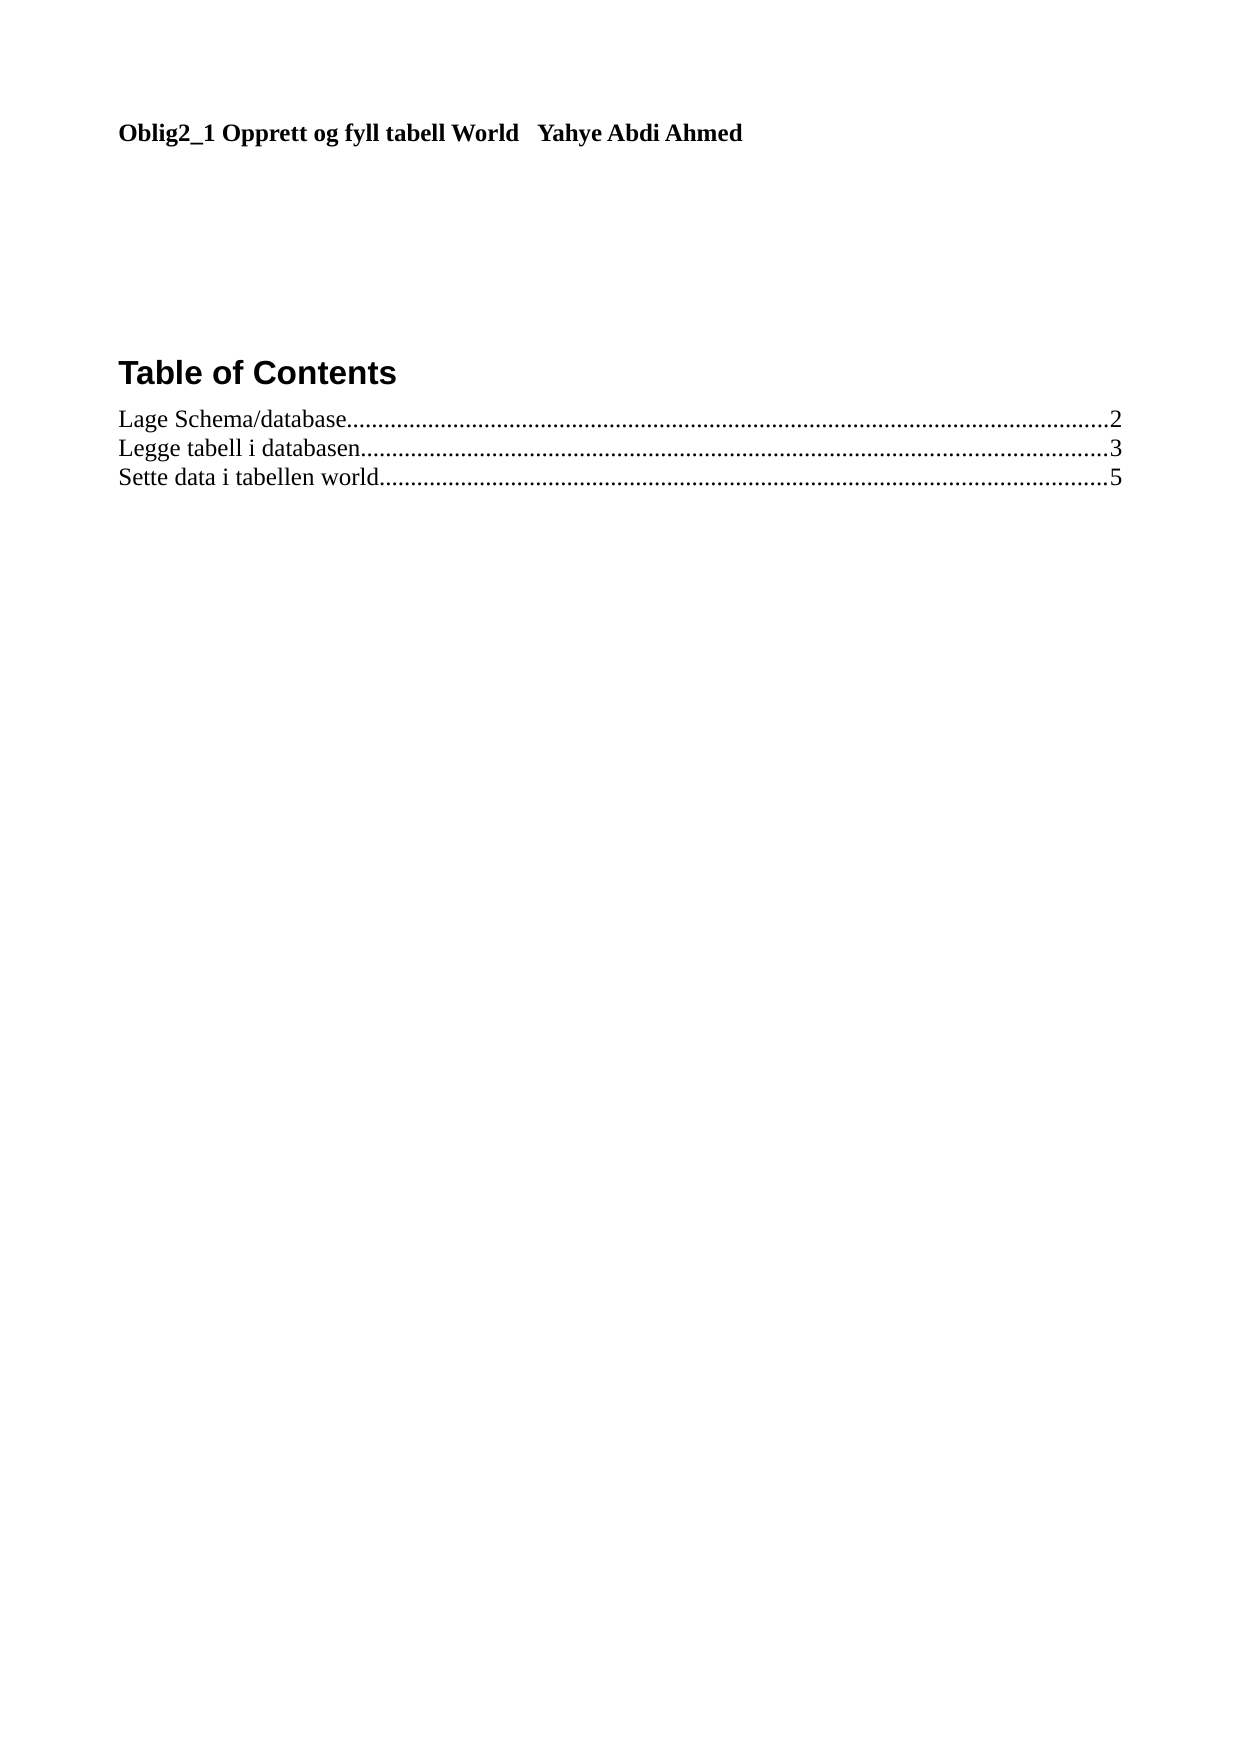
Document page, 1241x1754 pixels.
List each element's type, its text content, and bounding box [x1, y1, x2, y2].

text Oblig2_1 Opprett og fyll tabell World Yahye Abdi Ahmed [118, 118, 1122, 147]
subtitle Table of Contents [118, 353, 1122, 392]
text Lage Schema/database 2 [118, 404, 1122, 433]
text Sette data i tabellen world 5 [118, 462, 1122, 490]
text Legge tabell i databasen 3 [118, 433, 1122, 462]
